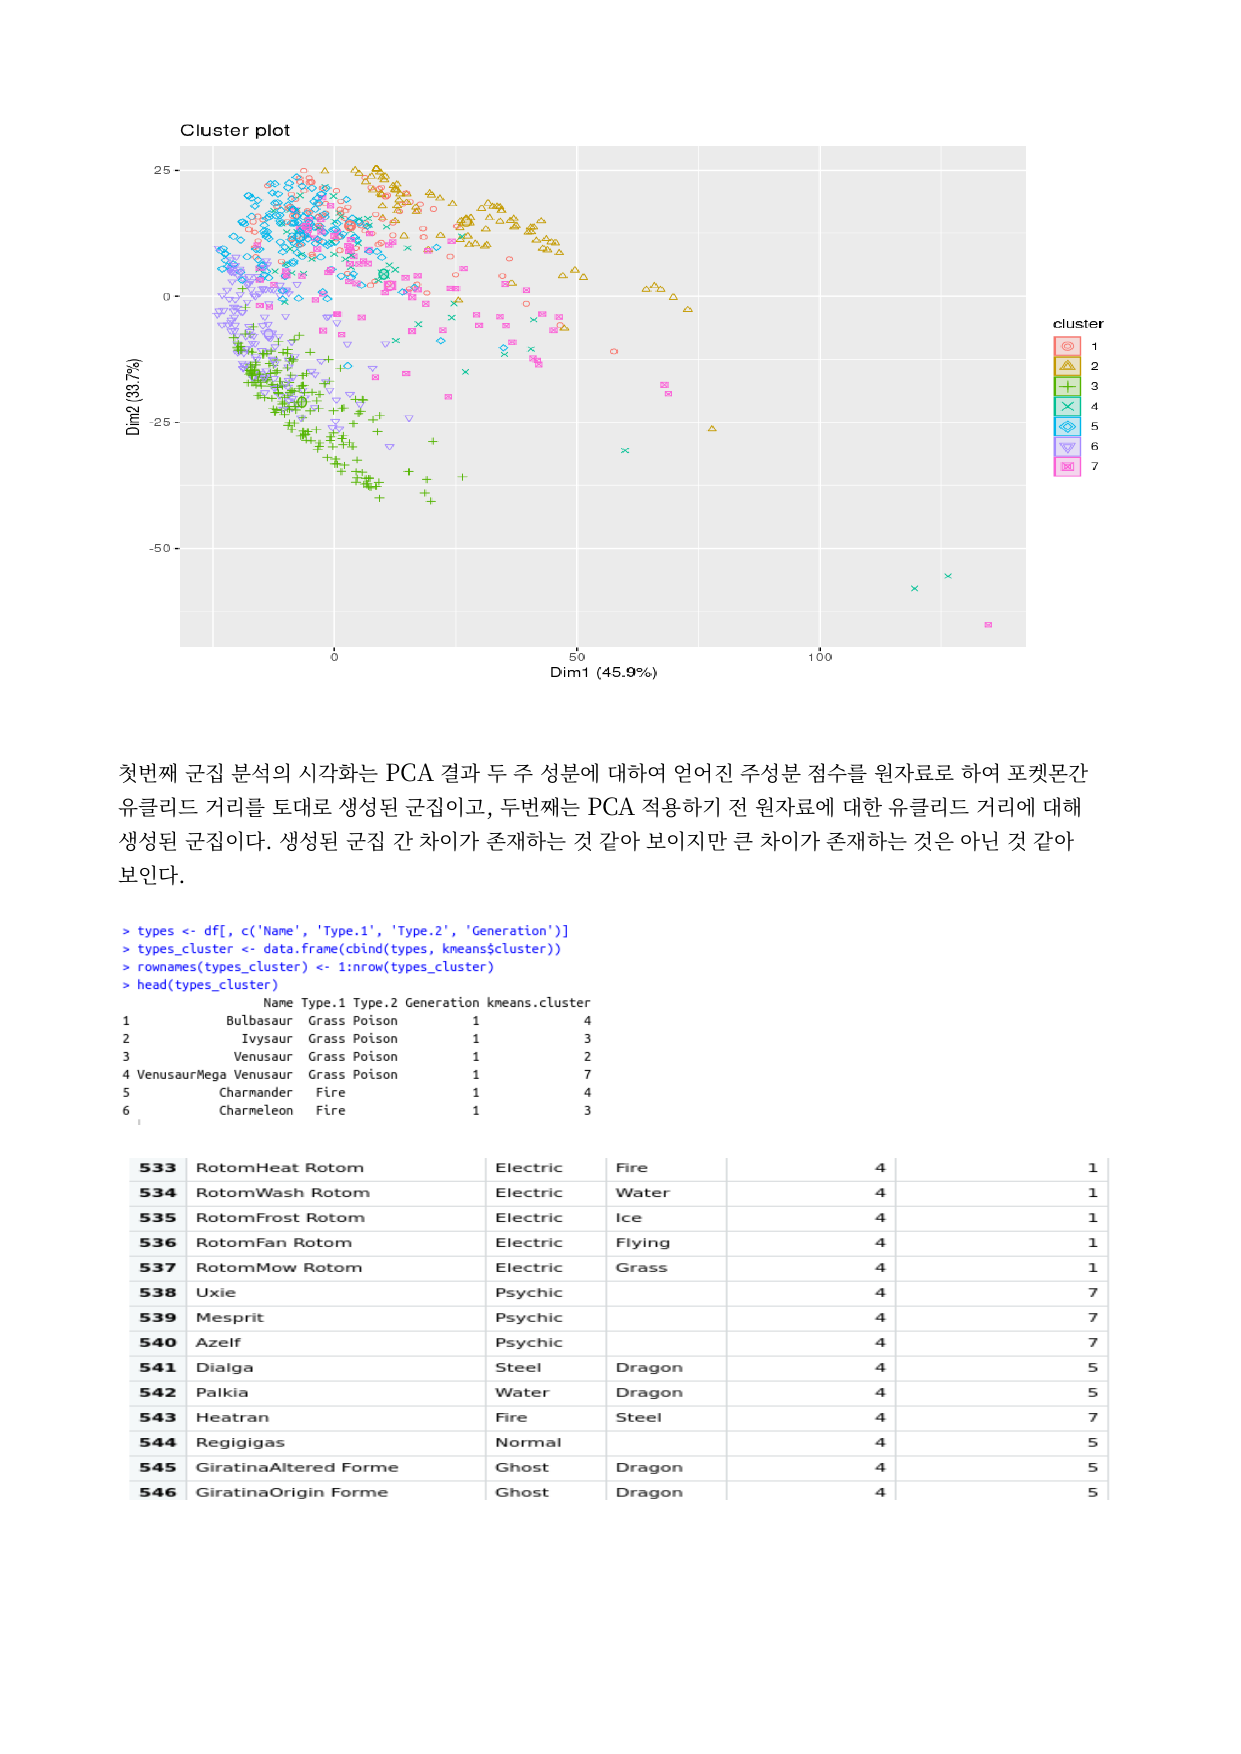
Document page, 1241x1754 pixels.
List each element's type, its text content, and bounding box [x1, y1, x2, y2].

picture [118, 118, 1123, 686]
picture [129, 1158, 1111, 1500]
picture [118, 924, 1123, 1125]
text 첫번째 군집 분석의 시각화는 PCA 결과 두 주 성분에 대하여 얻어진 주성분 점수를 원자료로 하여 포켓몬간 유클리드 거리를 토대로 생성된 군집이고, 두번째는 PCA 적용하기 전 원자료에 대한 유클리드 거리에 대해 생성된 군집이다. 생성된 군집 간 차이가 존재하는 것 같아 보이지만 큰 차이가 존재하는 것은 아닌 것 같아 보인다. [118, 754, 1122, 891]
